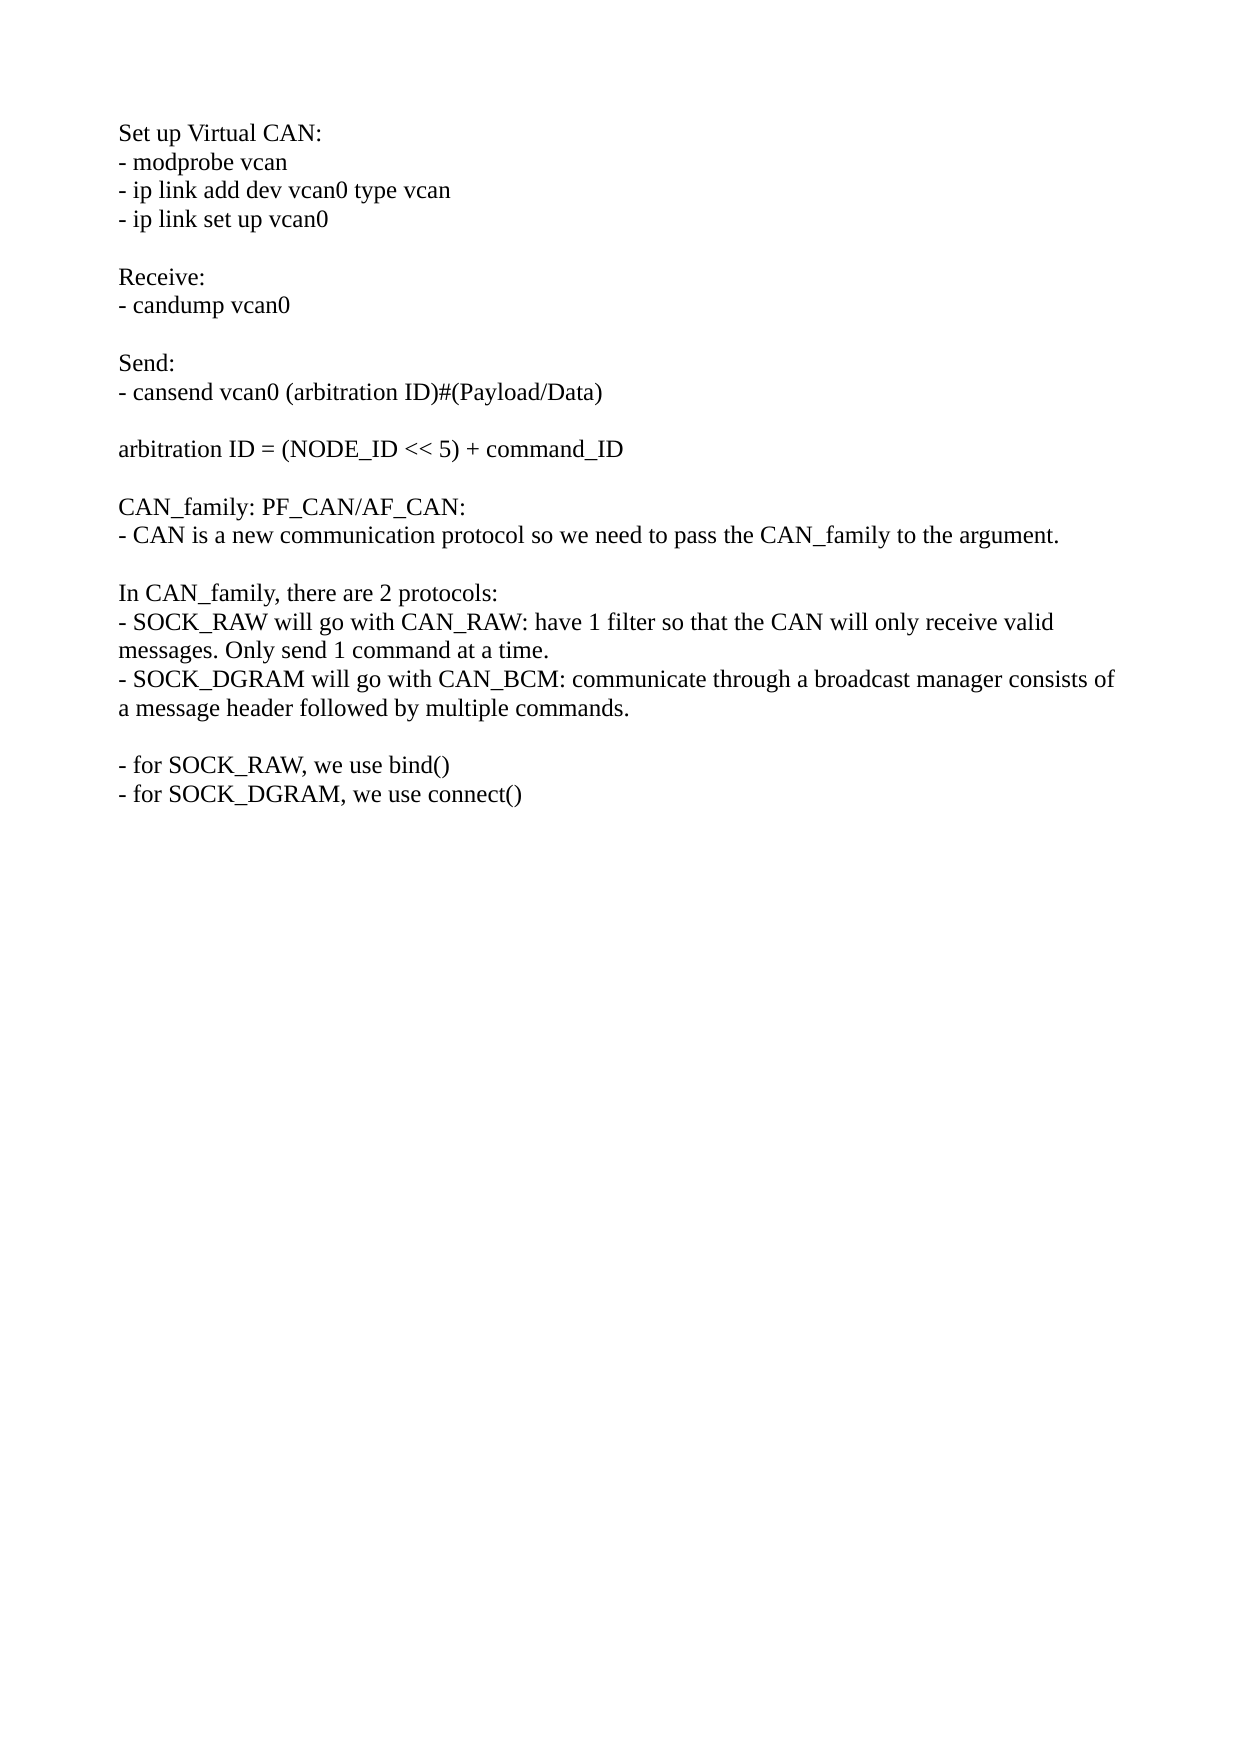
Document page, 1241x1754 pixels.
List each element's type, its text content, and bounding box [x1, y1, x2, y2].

text Send: [118, 348, 1122, 377]
text - CAN is a new communication protocol so we need to pass the CAN_family to the argument. [118, 521, 1122, 549]
text Receive: [118, 262, 1122, 291]
text - ip link set up vcan0 [118, 204, 1122, 233]
text - SOCK_RAW will go with CAN_RAW: have 1 filter so that the CAN will only receive valid messages. Only send 1 command at a time. [118, 607, 1122, 664]
text - modprobe vcan [118, 147, 1122, 176]
text - for SOCK_DGRAM, we use connect() [118, 779, 1122, 808]
text - cansend vcan0 (arbitration ID)#(Payload/Data) [118, 377, 1122, 406]
text In CAN_family, there are 2 protocols: [118, 578, 1122, 607]
text - ip link add dev vcan0 type vcan [118, 176, 1122, 204]
text Set up Virtual CAN: [118, 118, 1122, 147]
text - SOCK_DGRAM will go with CAN_BCM: communicate through a broadcast manager consists of a message header followed by multiple commands. [118, 664, 1122, 722]
text - for SOCK_RAW, we use bind() [118, 751, 1122, 779]
text CAN_family: PF_CAN/AF_CAN: [118, 492, 1122, 521]
text arbitration ID = (NODE_ID << 5) + command_ID [118, 434, 1122, 463]
text - candump vcan0 [118, 291, 1122, 319]
